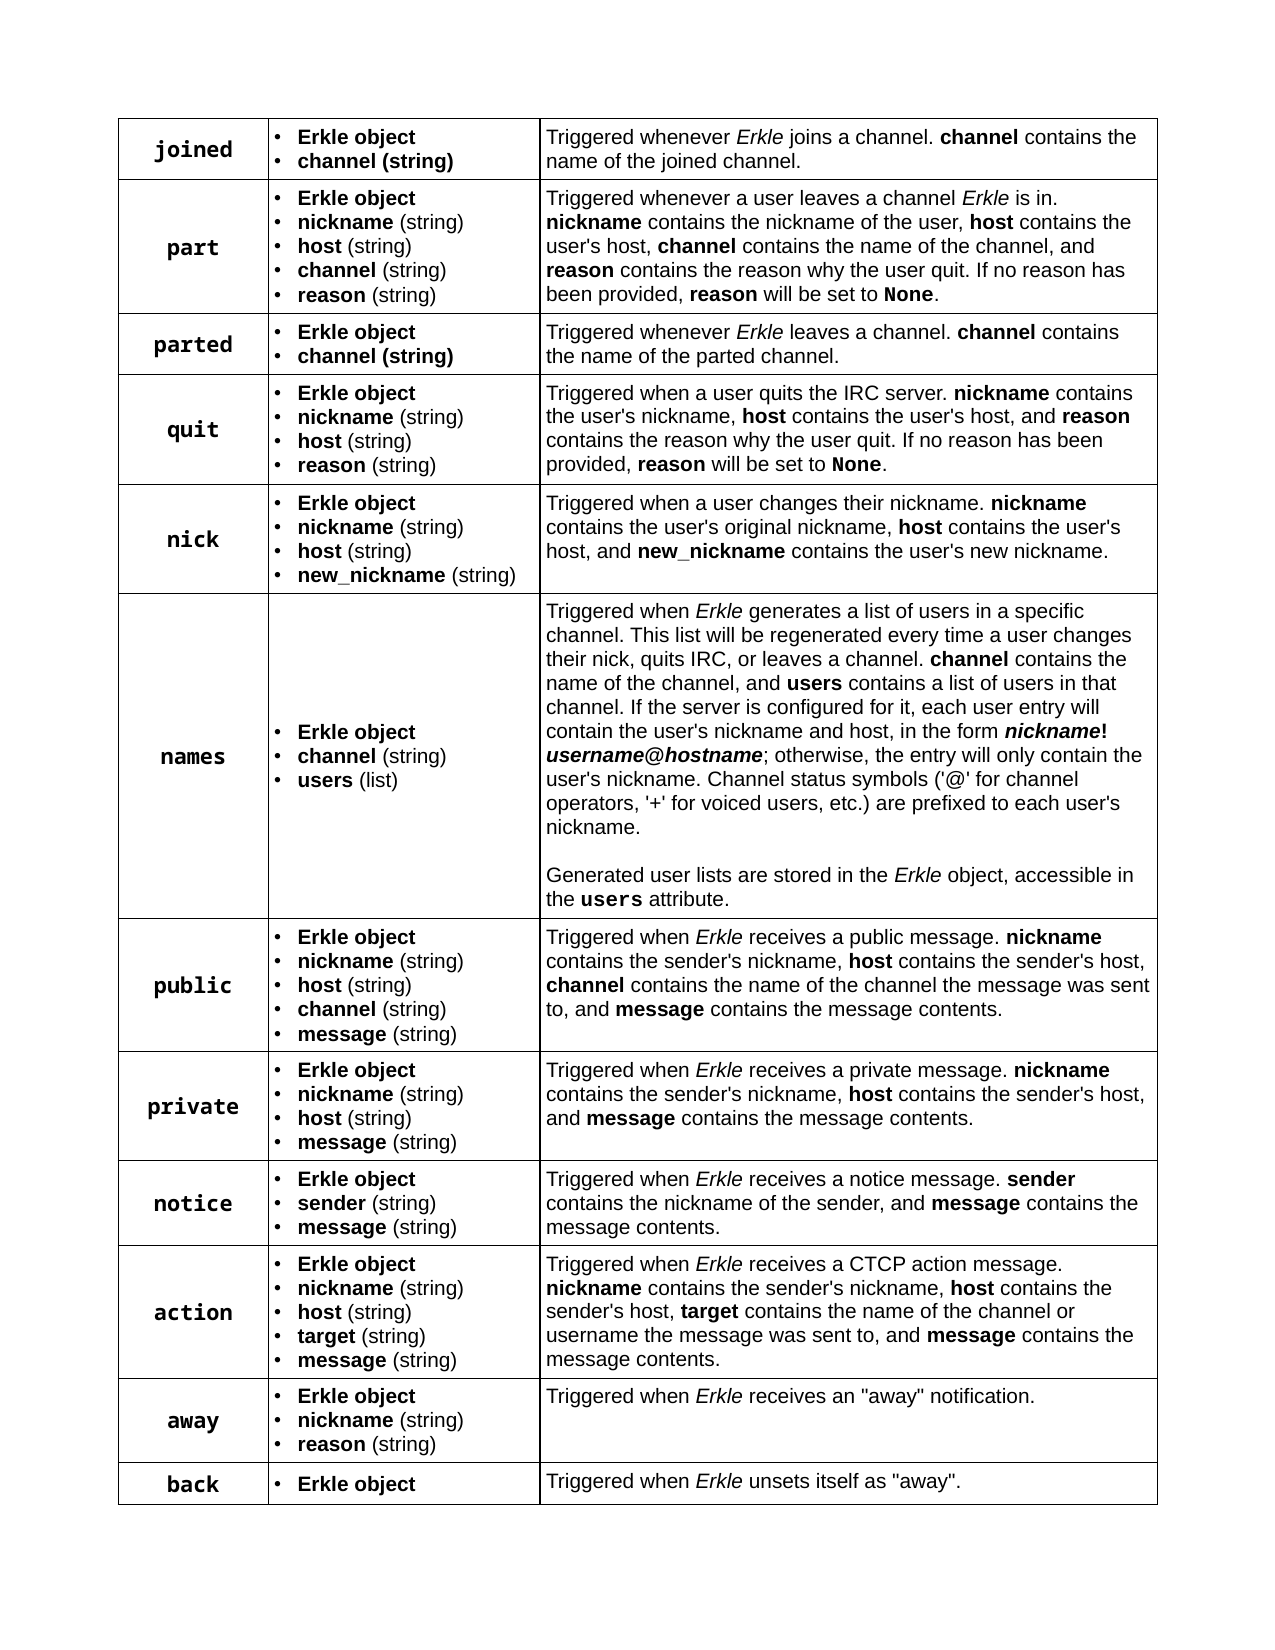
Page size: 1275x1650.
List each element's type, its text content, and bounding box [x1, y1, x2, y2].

table_cell Erkle object nickname (string) host (string) channel (string) reason (string) [269, 180, 539, 313]
table_cell back [119, 1463, 268, 1504]
table_cell Triggered when a user quits the IRC server. nickname contains the user's nickname, host contains the user's host, and reason contains the reason why the user quit. If no reason has been provided, reason will be set to None. [541, 375, 1157, 484]
table_cell Erkle object nickname (string) host (string) target (string) message (string) [269, 1246, 539, 1377]
table_cell away [119, 1379, 268, 1462]
table_cell Erkle object channel (string) [269, 119, 539, 179]
table_cell parted [119, 314, 268, 373]
table_cell names [119, 594, 268, 918]
table_cell joined [119, 119, 268, 179]
table_cell part [119, 180, 268, 313]
table_cell Triggered when Erkle receives a private message. nickname contains the sender's nickname, host contains the sender's host, and message contains the message contents. [541, 1052, 1157, 1160]
table_cell private [119, 1052, 268, 1160]
table_cell Triggered whenever a user leaves a channel Erkle is in. nickname contains the nickname of the user, host contains the user's host, channel contains the name of the channel, and reason contains the reason why the user quit. If no reason has been provided, reason will be set to None. [541, 180, 1157, 313]
table_cell Erkle object nickname (string) reason (string) [269, 1379, 539, 1462]
table_cell Triggered when Erkle receives an "away" notification. [541, 1379, 1157, 1462]
table_cell Triggered when Erkle unsets itself as "away". [541, 1463, 1157, 1504]
table_cell Triggered whenever Erkle leaves a channel. channel contains the name of the parted channel. [541, 314, 1157, 373]
table_cell Triggered when Erkle generates a list of users in a specific channel. This list will be regenerated every time a user changes their nick, quits IRC, or leaves a channel. channel contains the name of the channel, and users contains a list of users in that channel. If the server is configured for it, each user entry will contain the user's nickname and host, in the form nickname!username@hostname; otherwise, the entry will only contain the user's nickname. Channel status symbols ('@' for channel operators, '+' for voiced users, etc.) are prefixed to each user's nickname. Generated user lists are stored in the Erkle object, accessible in the users attribute. [541, 594, 1157, 918]
table_cell Triggered whenever Erkle joins a channel. channel contains the name of the joined channel. [541, 119, 1157, 179]
table_cell Triggered when Erkle receives a public message. nickname contains the sender's nickname, host contains the sender's host, channel contains the name of the channel the message was sent to, and message contains the message contents. [541, 919, 1157, 1051]
table_cell Erkle object sender (string) message (string) [269, 1161, 539, 1244]
table_cell Triggered when a user changes their nickname. nickname contains the user's original nickname, host contains the user's host, and new_nickname contains the user's new nickname. [541, 485, 1157, 592]
table_cell Erkle object channel (string) users (list) [269, 594, 539, 918]
table_cell action [119, 1246, 268, 1377]
table_cell Erkle object nickname (string) host (string) reason (string) [269, 375, 539, 484]
table_cell Erkle object nickname (string) host (string) message (string) [269, 1052, 539, 1160]
table_cell quit [119, 375, 268, 484]
table_cell Erkle object channel (string) [269, 314, 539, 373]
table_cell nick [119, 485, 268, 592]
table_cell Triggered when Erkle receives a CTCP action message. nickname contains the sender's nickname, host contains the sender's host, target contains the name of the channel or username the message was sent to, and message contains the message contents. [541, 1246, 1157, 1377]
table_cell Erkle object [269, 1463, 539, 1504]
table_cell Erkle object nickname (string) host (string) new_nickname (string) [269, 485, 539, 592]
table_cell public [119, 919, 268, 1051]
table_cell Triggered when Erkle receives a notice message. sender contains the nickname of the sender, and message contains the message contents. [541, 1161, 1157, 1244]
table_cell Erkle object nickname (string) host (string) channel (string) message (string) [269, 919, 539, 1051]
table_cell notice [119, 1161, 268, 1244]
